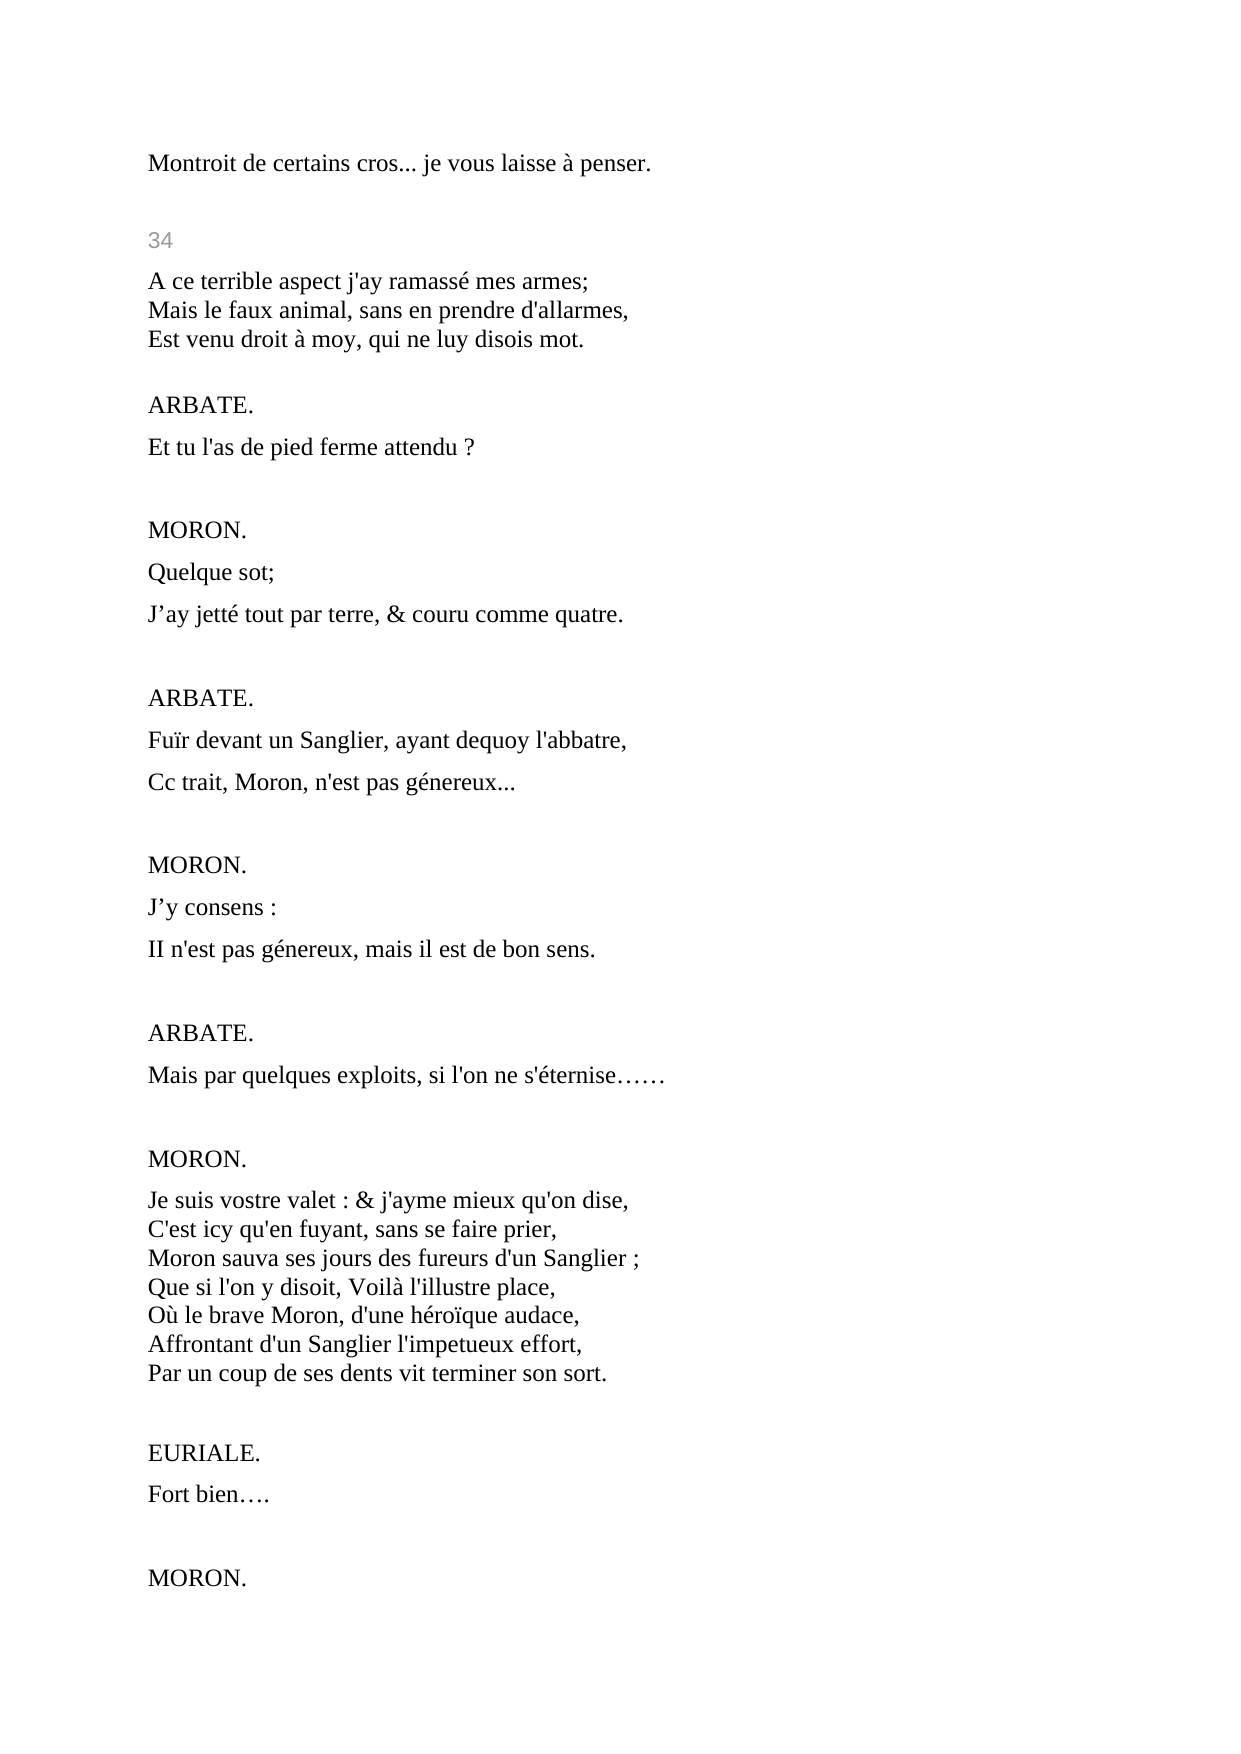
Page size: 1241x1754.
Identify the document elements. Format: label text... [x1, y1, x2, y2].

text Mais par quelques exploits, si l'on ne s'éternise…… [148, 1060, 1093, 1089]
text ARBATE. [148, 683, 1093, 712]
text MORON. [148, 516, 1093, 544]
text Et tu l'as de pied ferme attendu ? [148, 432, 1093, 461]
text Je suis vostre valet : & j'ayme mieux qu'on dise, [148, 1186, 1093, 1214]
text ARBATE. [148, 390, 1093, 419]
text Montroit de certains cros... je vous laisse à penser. [148, 148, 1093, 176]
text J’y consens : [148, 892, 1093, 921]
text J’ay jetté tout par terre, & couru comme quatre. [148, 599, 1093, 628]
text A ce terrible aspect j'ay ramassé mes armes; [148, 266, 1093, 295]
text MORON. [148, 851, 1093, 879]
text Fort bien…. [148, 1479, 1093, 1508]
text Affrontant d'un Sanglier l'impetueux effort, [148, 1329, 1093, 1358]
text C'est icy qu'en fuyant, sans se faire prier, [148, 1214, 1093, 1243]
text 34 [173, 227, 1093, 253]
text Où le brave Moron, d'une héroïque audace, [148, 1301, 1093, 1329]
text Quelque sot; [148, 557, 1093, 586]
text Par un coup de ses dents vit terminer son sort. [148, 1358, 1093, 1387]
text MORON. [148, 1144, 1093, 1172]
text EURIALE. [148, 1438, 1093, 1466]
text II n'est pas génereux, mais il est de bon sens. [148, 934, 1093, 963]
text Moron sauva ses jours des fureurs d'un Sanglier ; [148, 1243, 1093, 1272]
text Que si l'on y disoit, Voilà l'illustre place, [148, 1272, 1093, 1301]
text Mais le faux animal, sans en prendre d'allarmes, [148, 295, 1093, 324]
text Fuïr devant un Sanglier, ayant dequoy l'abbatre, [148, 725, 1093, 754]
text Est venu droit à moy, qui ne luy disois mot. [148, 324, 1093, 352]
text ARBATE. [148, 1018, 1093, 1047]
text Cc trait, Moron, n'est pas génereux... [148, 767, 1093, 796]
text MORON. [148, 1563, 1093, 1592]
